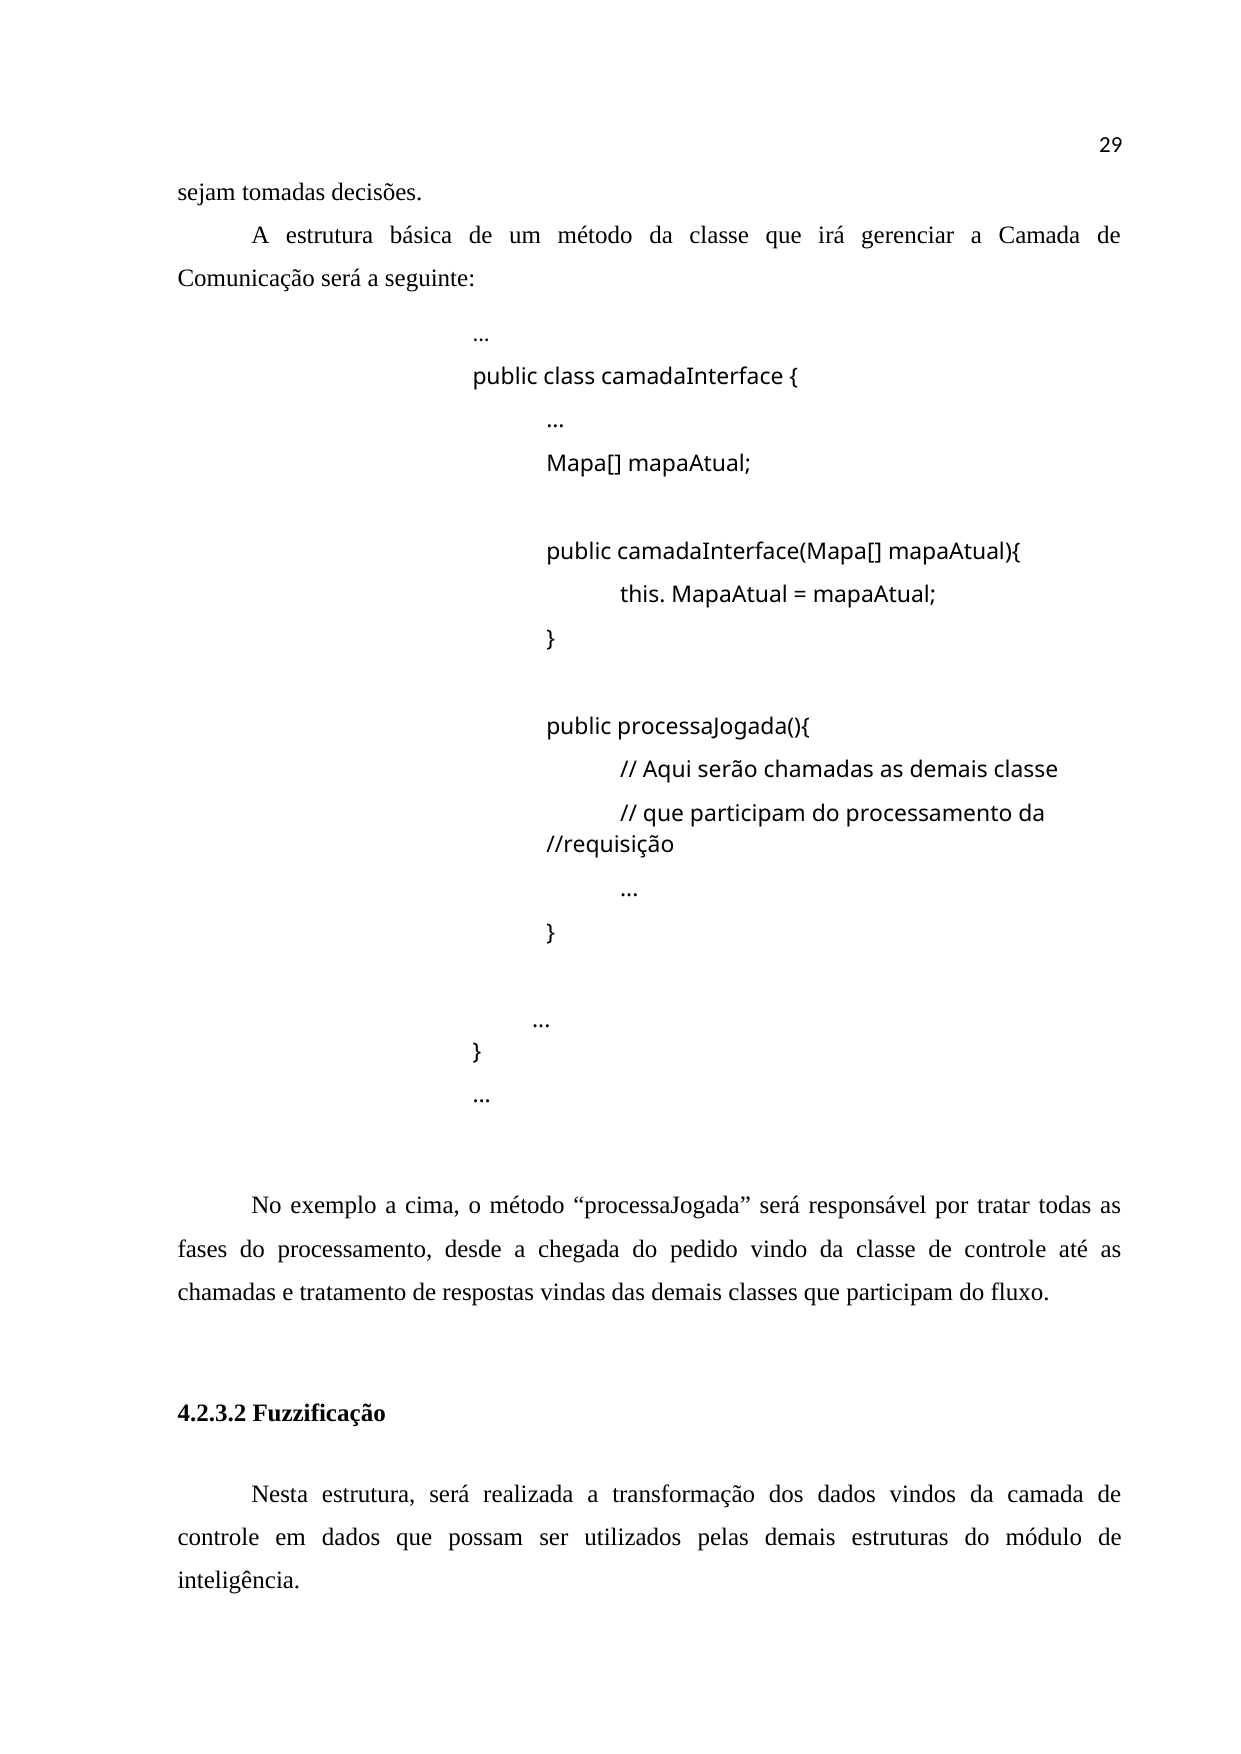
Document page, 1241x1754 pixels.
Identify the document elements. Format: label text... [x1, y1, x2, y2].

text sejam tomadas decisões. [177, 177, 1122, 206]
text } [254, 916, 1122, 947]
text No exemplo a cima, o método “processaJogada” será responsável por tratar todas as fases do processamento, desde a chegada do pedido vindo da classe de controle até as chamadas e tratamento de respostas vindas das demais classes que participam do fluxo. [177, 1191, 1122, 1306]
text … [254, 1078, 1122, 1109]
text A estrutura básica de um método da classe que irá gerenciar a Camada de Comunicação será a seguinte: [177, 220, 1122, 292]
text // Aqui serão chamadas as demais classe [254, 753, 1122, 784]
text ... [254, 319, 1122, 347]
text public processaJogada(){ [254, 709, 1122, 741]
text public camadaInterface(Mapa[] mapaAtual){ [254, 534, 1122, 566]
text this. MapaAtual = mapaAtual; [254, 578, 1122, 609]
text … [254, 403, 1122, 434]
text Nesta estrutura, será realizada a transformação dos dados vindos da camada de controle em dados que possam ser utilizados pelas demais estruturas do módulo de inteligência. [177, 1479, 1122, 1594]
text // que participam do processamento da //requisição [254, 797, 1122, 859]
text } [254, 622, 1122, 653]
text public class camadaInterface { [254, 359, 1122, 391]
text ... [254, 872, 1122, 903]
subtitle 4.2.3.2 Fuzzificação [177, 1398, 1122, 1427]
text ... } [254, 1003, 1122, 1066]
text Mapa[] mapaAtual; [254, 447, 1122, 478]
